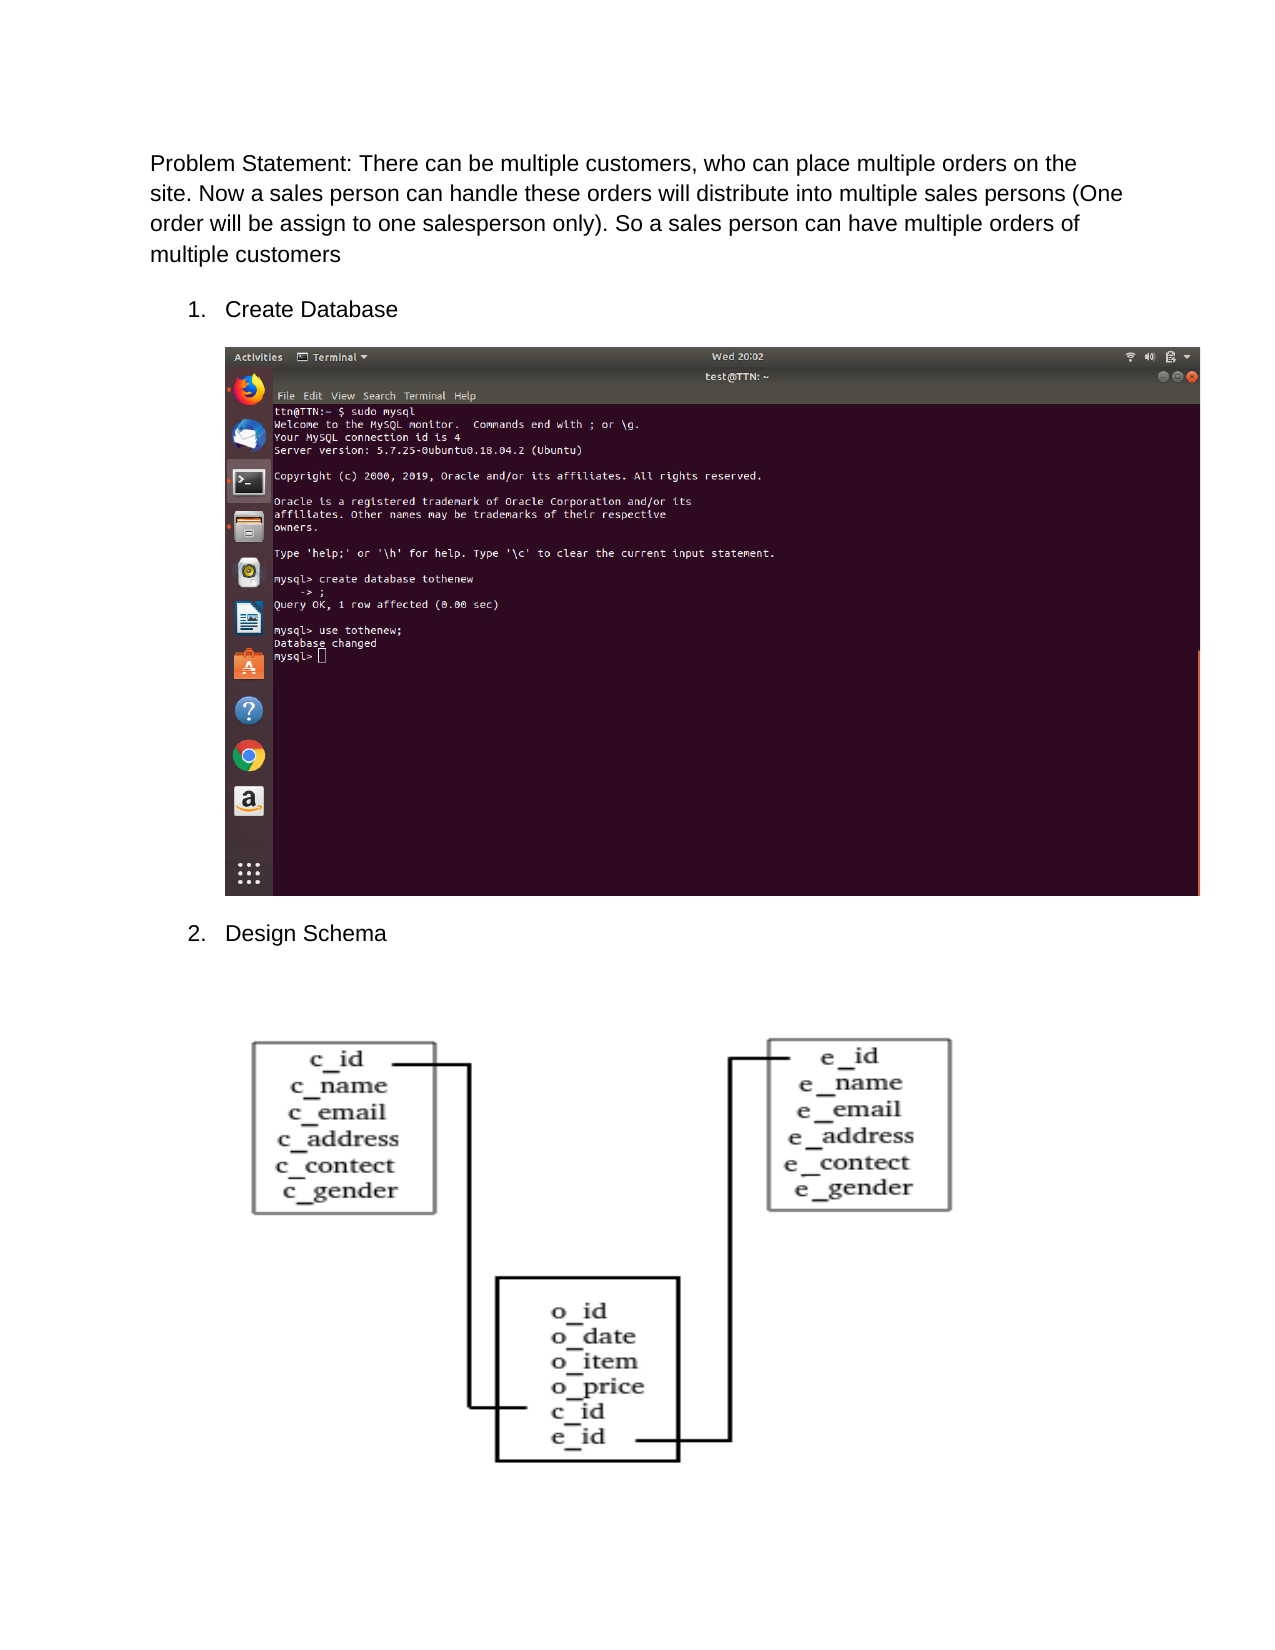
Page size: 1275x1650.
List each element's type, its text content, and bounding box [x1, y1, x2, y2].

list Create Database [187, 296, 1125, 322]
list Design Schema [187, 920, 1125, 946]
picture [194, 996, 1055, 1466]
picture [225, 347, 1200, 896]
text Problem Statement: There can be multiple customers, who can place multiple orders on the site. Now a sales person can handle these orders will distribute into multiple sales persons (One order will be assign to one salesperson only). So a sales person can have multiple orders of multiple customers [150, 150, 1125, 267]
